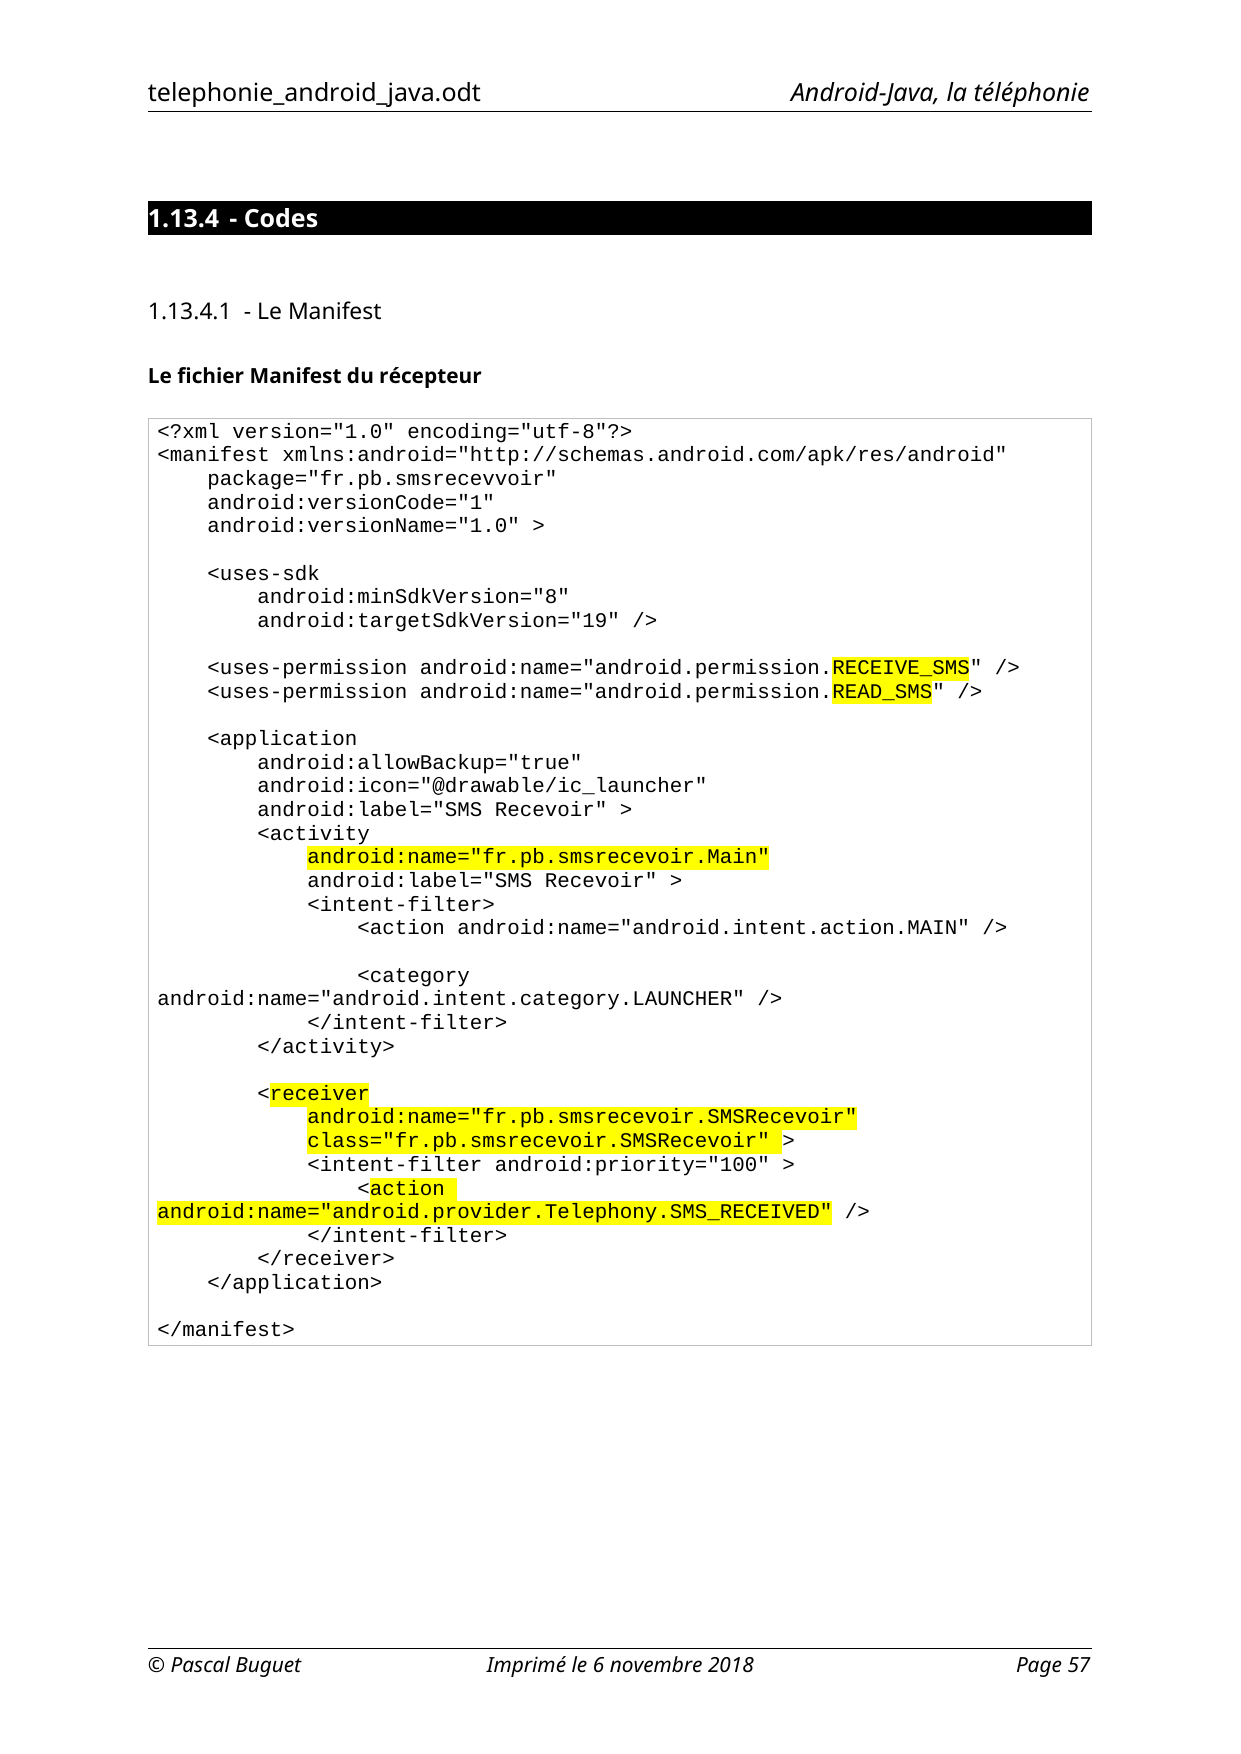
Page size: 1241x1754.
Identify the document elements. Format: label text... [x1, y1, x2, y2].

text </intent-filter> [149, 1222, 1091, 1245]
text <category android:name="android.intent.category.LAUNCHER" /> [149, 962, 1091, 1009]
text <action android:name="android.intent.action.MAIN" /> [149, 914, 1091, 938]
text </intent-filter> [149, 1009, 1091, 1032]
subtitle - Le Manifest [148, 295, 1092, 326]
text </manifest> [149, 1316, 1091, 1345]
text android:versionCode="1" [149, 489, 1091, 512]
text <action android:name="android.provider.Telephony.SMS_RECEIVED" /> [149, 1174, 1091, 1222]
text <intent-filter> [149, 891, 1091, 914]
text android:allowBackup="true" [149, 749, 1091, 772]
text </application> [149, 1269, 1091, 1293]
text Le fichier Manifest du récepteur [148, 361, 1092, 389]
text <uses-permission android:name="android.permission.READ_SMS" /> [149, 678, 1091, 701]
text package="fr.pb.smsrecevvoir" [149, 465, 1091, 489]
text android:minSdkVersion="8" [149, 583, 1091, 607]
text <?xml version="1.0" encoding="utf-8"?> [149, 419, 1091, 441]
text <receiver [149, 1080, 1091, 1103]
text android:targetSdkVersion="19" /> [149, 607, 1091, 631]
text <manifest xmlns:android="http://schemas.android.com/apk/res/android" [149, 441, 1091, 465]
text <activity [149, 820, 1091, 843]
text <uses-sdk [149, 559, 1091, 583]
text class="fr.pb.smsrecevoir.SMSRecevoir" > [149, 1127, 1091, 1151]
text </receiver> [149, 1245, 1091, 1269]
text android:name="fr.pb.smsrecevoir.SMSRecevoir" [149, 1103, 1091, 1127]
text android:label="SMS Recevoir" > [149, 867, 1091, 891]
text android:icon="@drawable/ic_launcher" [149, 772, 1091, 796]
text android:label="SMS Recevoir" > [149, 796, 1091, 820]
text </activity> [149, 1032, 1091, 1056]
text android:versionName="1.0" > [149, 512, 1091, 536]
text <application [149, 725, 1091, 749]
subtitle - Codes [148, 201, 1092, 235]
text <intent-filter android:priority="100" > [149, 1151, 1091, 1174]
text android:name="fr.pb.smsrecevoir.Main" [149, 843, 1091, 867]
text <uses-permission android:name="android.permission.RECEIVE_SMS" /> [149, 654, 1091, 678]
